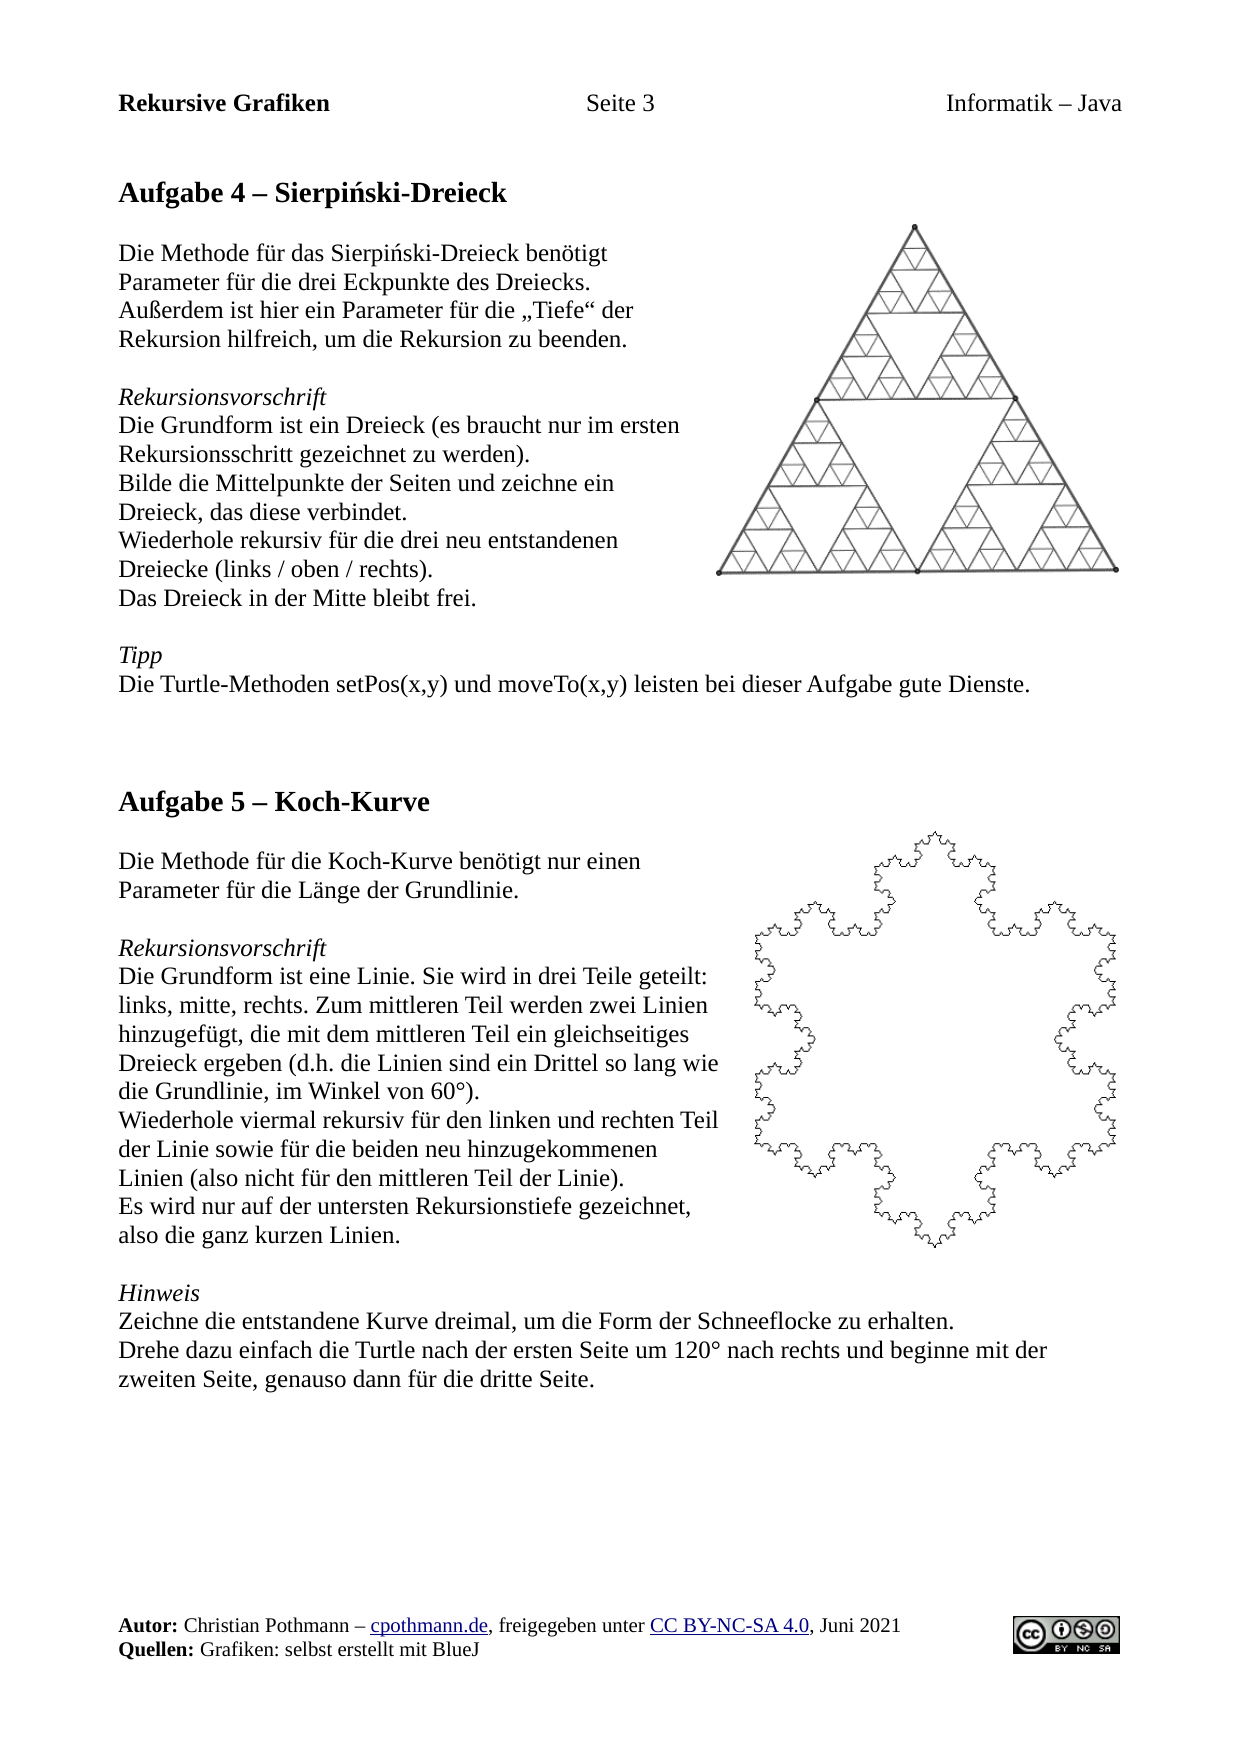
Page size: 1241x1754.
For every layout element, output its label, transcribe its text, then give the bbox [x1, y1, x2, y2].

text Drehe dazu einfach die Turtle nach der ersten Seite um 120° nach rechts und beginne mit der zweiten Seite, genauso dann für die dritte Seite. [118, 1335, 1122, 1393]
text Zeichne die entstandene Kurve dreimal, um die Form der Schneeflocke zu erhalten. [118, 1306, 1122, 1335]
text Wiederhole rekursiv für die drei neu entstandenen Dreiecke (links / oben / rechts). [118, 525, 1122, 583]
text Das Dreieck in der Mitte bleibt frei. [118, 583, 1122, 612]
text Hinweis [118, 1278, 1122, 1306]
text Die Grundform ist ein Dreieck (es braucht nur im ersten Rekursionsschritt gezeichnet zu werden). [118, 410, 713, 468]
text Rekursionsvorschrift [118, 933, 750, 961]
text Aufgabe 4 – Sierpiński-Dreieck [118, 176, 1122, 209]
text Die Grundform ist eine Linie. Sie wird in drei Teile geteilt: links, mitte, rechts. Zum mittleren Teil werden zwei Linien hinzugefügt, die mit dem mittleren Teil ein gleichseitiges Dreieck ergeben (d.h. die Linien sind ein Drittel so lang wie die Grundlinie, im Winkel von 60°). [118, 961, 750, 1105]
picture [750, 827, 1122, 1251]
text Aufgabe 5 – Koch-Kurve [118, 784, 1122, 818]
text Es wird nur auf der untersten Rekursionstiefe gezeichnet, also die ganz kurzen Linien. [118, 1191, 750, 1249]
text Quellen: Grafiken: selbst erstellt mit BlueJ [118, 1637, 1122, 1661]
text Wiederhole viermal rekursiv für den linken und rechten Teil der Linie sowie für die beiden neu hinzugekommenen Linien (also nicht für den mittleren Teil der Linie). [118, 1105, 750, 1191]
text Die Turtle-Methoden setPos(x,y) und moveTo(x,y) leisten bei dieser Aufgabe gute Dienste. [118, 669, 1122, 698]
text Rekursionsvorschrift [118, 382, 713, 410]
text Die Methode für die Koch-Kurve benötigt nur einen Parameter für die Länge der Grundlinie. [118, 846, 750, 904]
picture [713, 222, 1121, 579]
text Tipp [118, 640, 1122, 669]
text Die Methode für das Sierpiński-Dreieck benötigt Parameter für die drei Eckpunkte des Dreiecks. Außerdem ist hier ein Parameter für die „Tiefe“ der Rekursion hilfreich, um die Rekursion zu beenden. [118, 238, 713, 353]
text Bilde die Mittelpunkte der Seiten und zeichne ein Dreieck, das diese verbindet. [118, 468, 713, 525]
text Autor: Christian Pothmann – cpothmann.de, freigegeben unter CC BY-NC-SA 4.0, Juni 2021 [118, 1613, 1122, 1637]
picture [1013, 1616, 1120, 1654]
